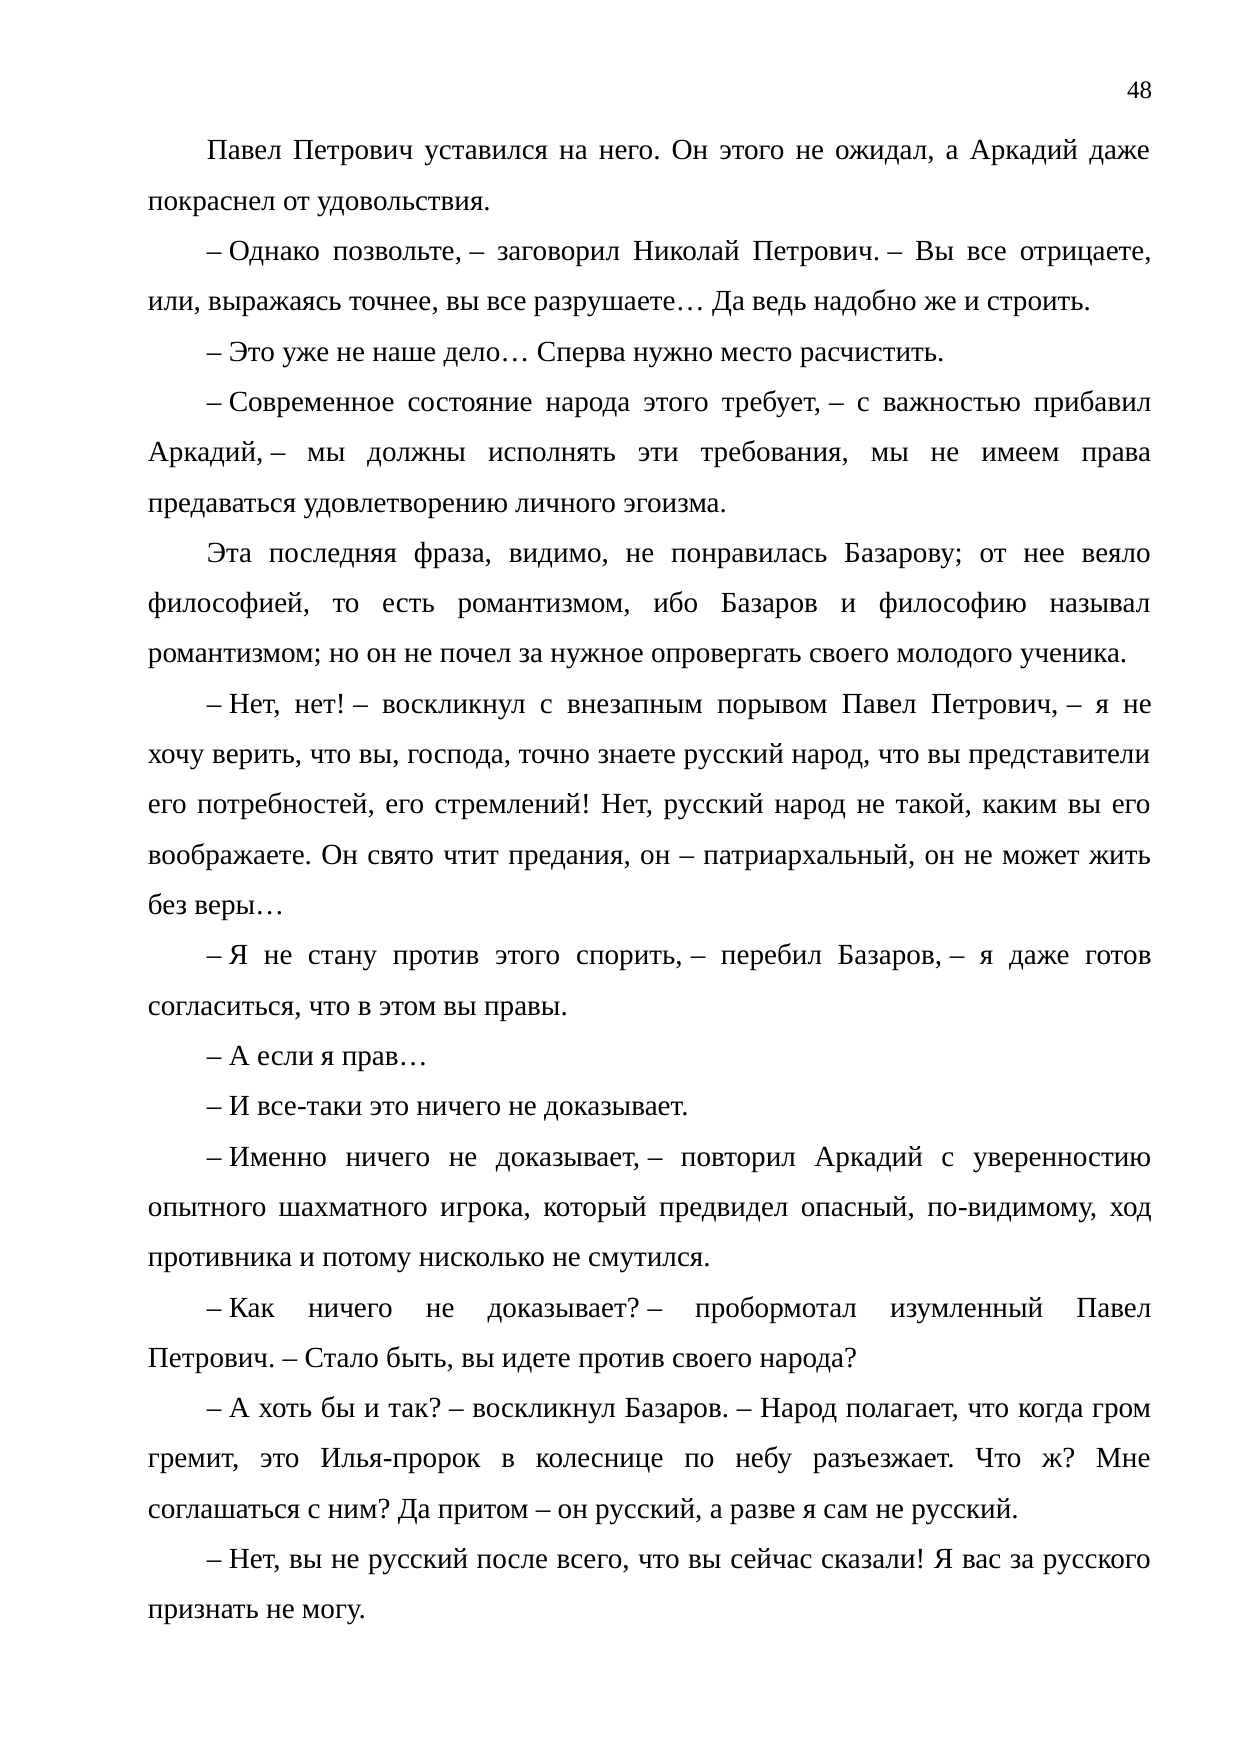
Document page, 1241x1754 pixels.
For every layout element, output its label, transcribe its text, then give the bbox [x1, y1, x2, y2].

text – Современное состояние народа этого требует, – с важностью прибавил Аркадий, – мы должны исполнять эти требования, мы не имеем права предаваться удовлетворению личного эгоизма. [148, 384, 1152, 518]
text – А если я прав… [148, 1038, 1152, 1072]
text – Я не стану против этого спорить, – перебил Базаров, – я даже готов согласиться, что в этом вы правы. [148, 937, 1152, 1021]
text Эта последняя фраза, видимо, не понравилась Базарову; от нее веяло философией, то есть романтизмом, ибо Базаров и философию называл романтизмом; но он не почел за нужное опровергать своего молодого ученика. [148, 535, 1152, 669]
text – Однако позвольте, – заговорил Николай Петрович. – Вы все отрицаете, или, выражаясь точнее, вы все разрушаете… Да ведь надобно же и строить. [148, 233, 1152, 317]
text Павел Петрович уставился на него. Он этого не ожидал, а Аркадий даже покраснел от удовольствия. [148, 132, 1152, 216]
text – Это уже не наше дело… Сперва нужно место расчистить. [148, 334, 1152, 367]
text – Нет, нет! – воскликнул с внезапным порывом Павел Петрович, – я не хочу верить, что вы, господа, точно знаете русский народ, что вы представители его потребностей, его стремлений! Нет, русский народ не такой, каким вы его воображаете. Он свято чтит предания, он – патриархальный, он не может жить без веры… [148, 686, 1152, 921]
text – Как ничего не доказывает? – пробормотал изумленный Павел Петрович. – Стало быть, вы идете против своего народа? [148, 1290, 1152, 1373]
text – Нет, вы не русский после всего, что вы сейчас сказали! Я вас за русского признать не могу. [148, 1541, 1152, 1625]
text – А хоть бы и так? – воскликнул Базаров. – Народ полагает, что когда гром гремит, это Илья‑пророк в колеснице по небу разъезжает. Что ж? Мне соглашаться с ним? Да притом – он русский, а разве я сам не русский. [148, 1390, 1152, 1524]
text – И все‑таки это ничего не доказывает. [148, 1088, 1152, 1122]
text – Именно ничего не доказывает, – повторил Аркадий с уверенностию опытного шахматного игрока, который предвидел опасный, по‑видимому, ход противника и потому нисколько не смутился. [148, 1139, 1152, 1273]
